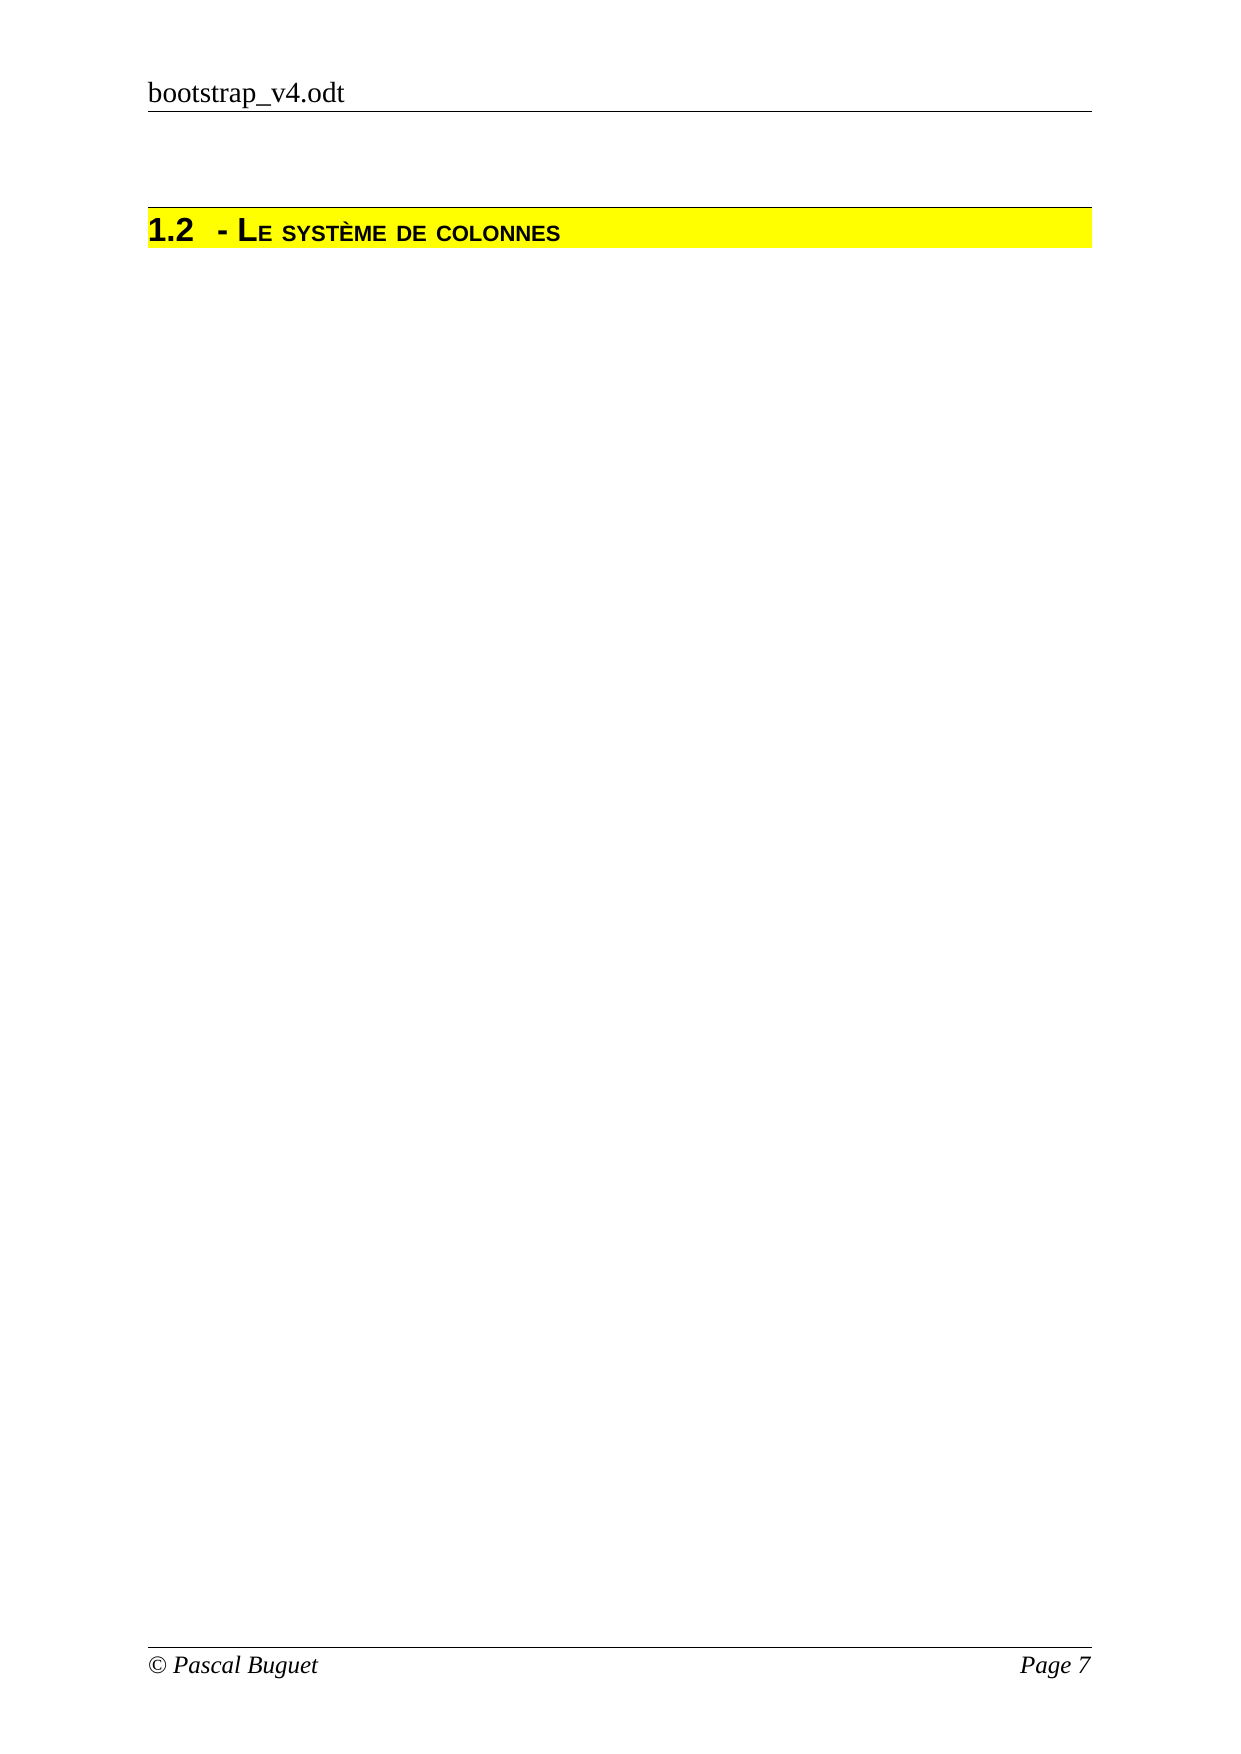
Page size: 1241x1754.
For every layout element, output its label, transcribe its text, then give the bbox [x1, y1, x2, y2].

subtitle - Le système de colonnes [148, 208, 1092, 248]
